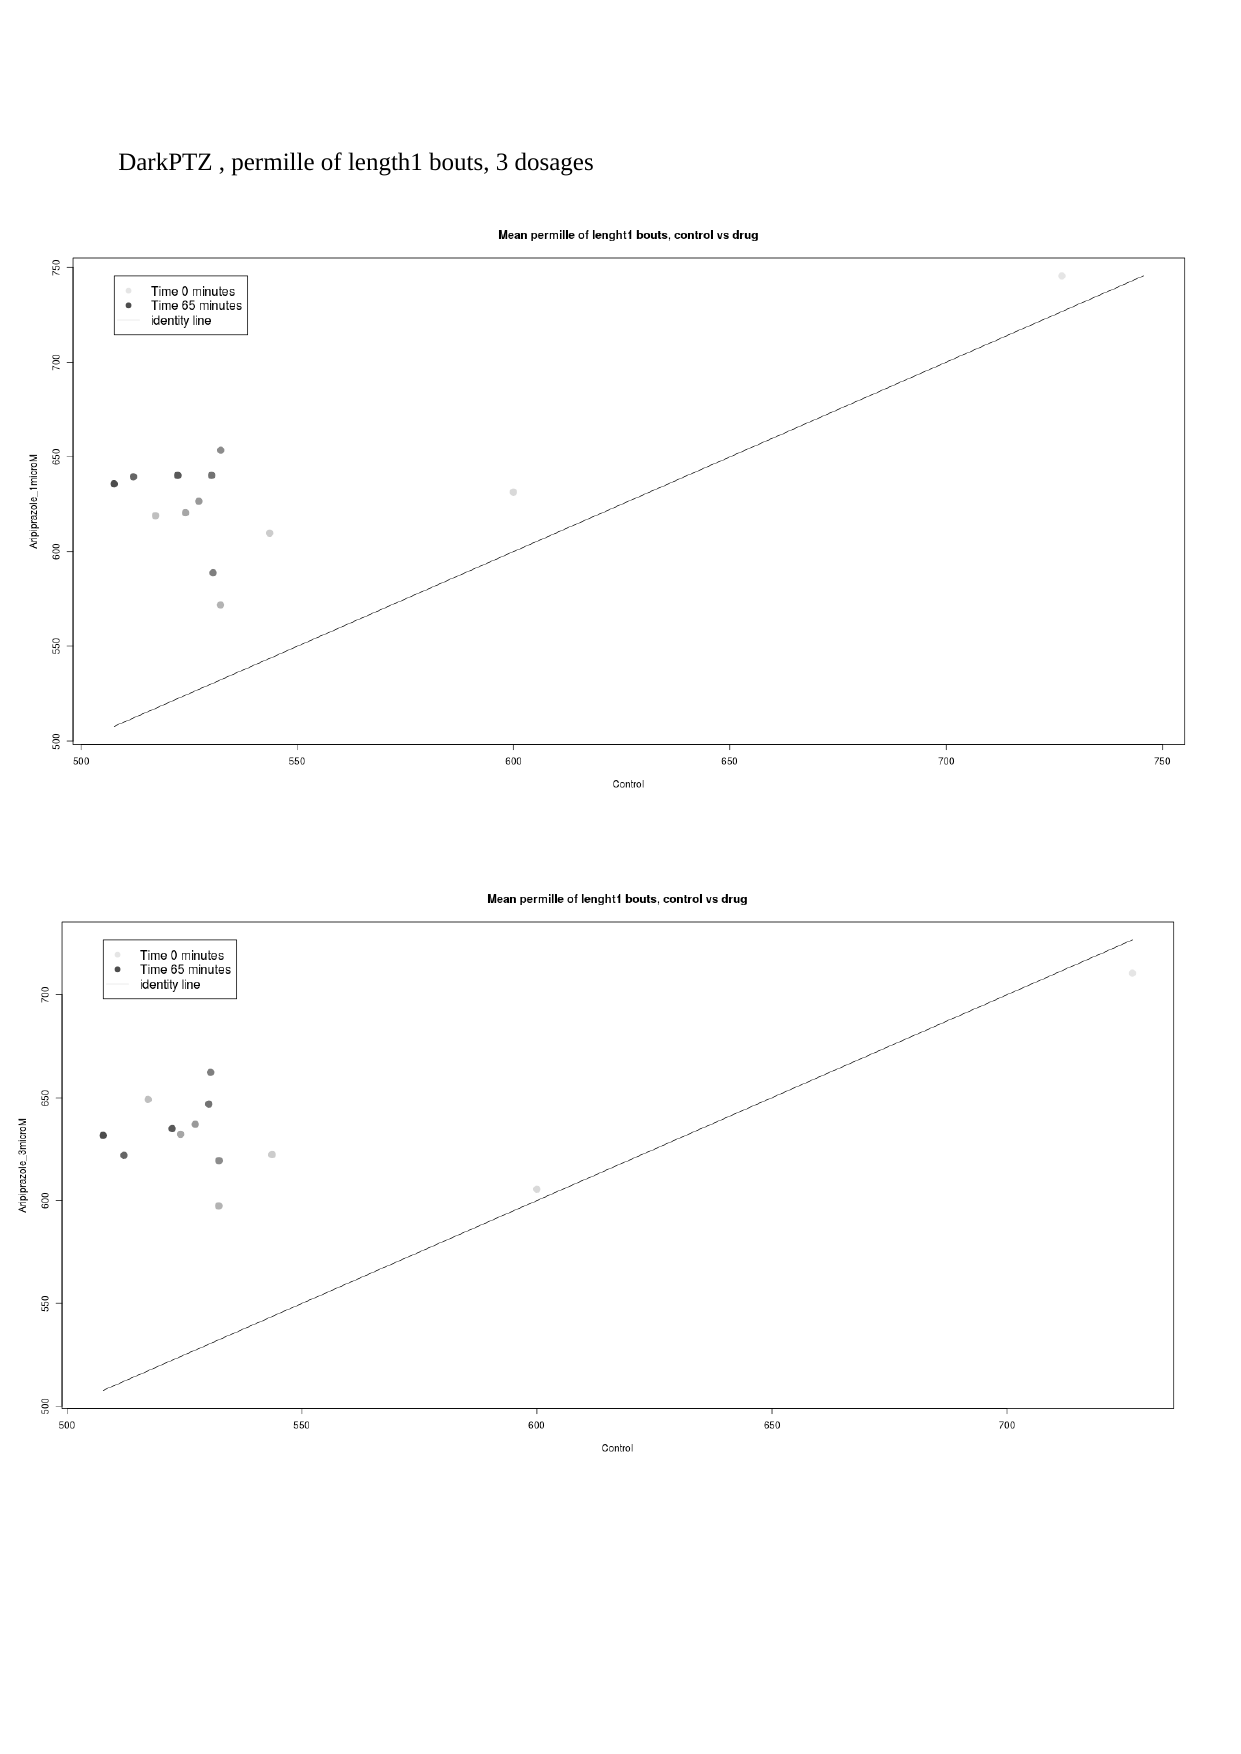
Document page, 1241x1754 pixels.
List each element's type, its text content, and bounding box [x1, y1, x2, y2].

picture [26, 211, 1208, 802]
picture [15, 875, 1197, 1466]
text DarkPTZ , permille of length1 bouts, 3 dosages [118, 147, 1122, 176]
